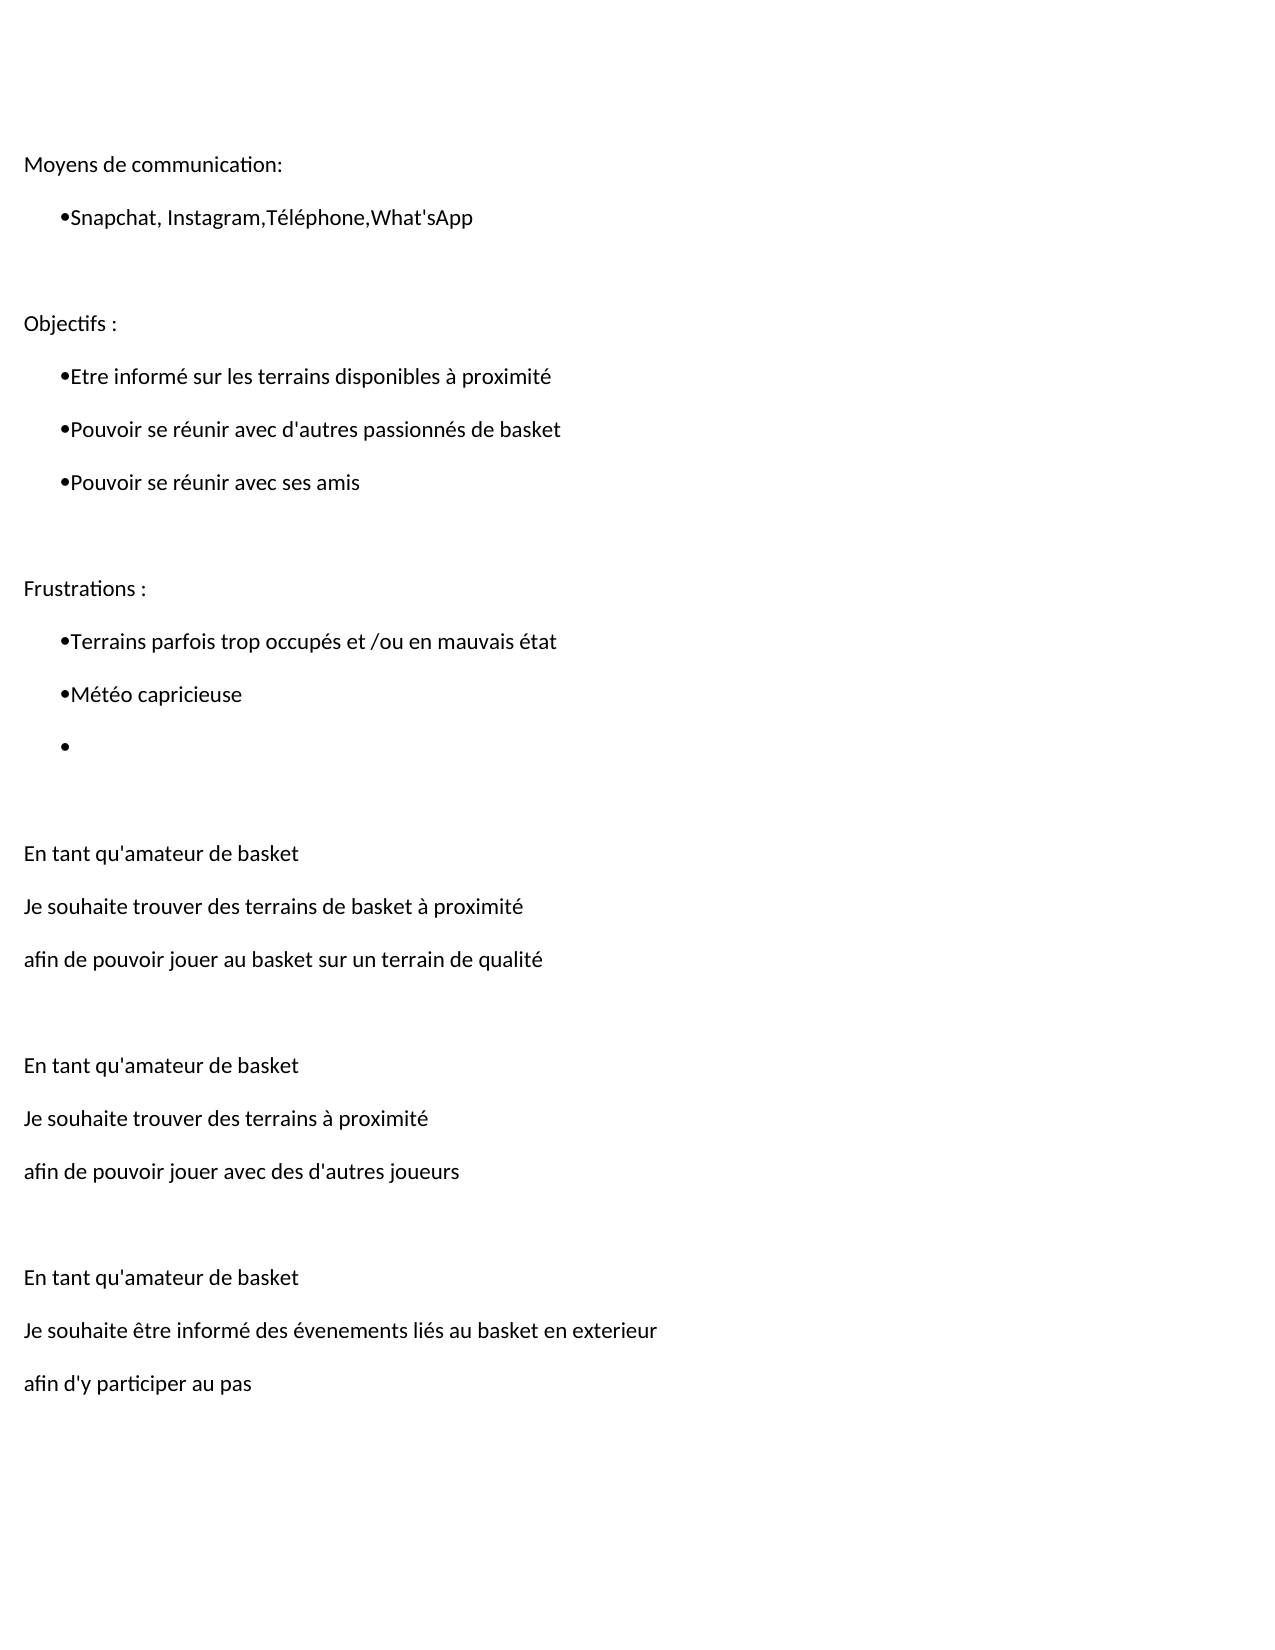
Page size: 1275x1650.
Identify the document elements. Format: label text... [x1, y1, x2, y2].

list Snapchat, Instagram,Téléphone,What'sApp [61, 203, 1200, 231]
text Moyens de communication: [23, 150, 1200, 178]
text afin de pouvoir jouer au basket sur un terrain de qualité [23, 945, 1200, 973]
text Je souhaite être informé des évenements liés au basket en exterieur [23, 1316, 1200, 1344]
text Objectifs : [23, 309, 1200, 337]
text En tant qu'amateur de basket [23, 1051, 1200, 1079]
list Météo capricieuse [61, 680, 1200, 708]
text En tant qu'amateur de basket [23, 839, 1200, 867]
text Frustrations : [23, 574, 1200, 602]
list Terrains parfois trop occupés et /ou en mauvais état [61, 627, 1200, 655]
list Pouvoir se réunir avec ses amis [61, 468, 1200, 496]
text afin d'y participer au pas [23, 1369, 1200, 1397]
text afin de pouvoir jouer avec des d'autres joueurs [23, 1157, 1200, 1185]
text En tant qu'amateur de basket [23, 1263, 1200, 1291]
list Pouvoir se réunir avec d'autres passionnés de basket [61, 415, 1200, 443]
text Je souhaite trouver des terrains de basket à proximité [23, 892, 1200, 920]
list Etre informé sur les terrains disponibles à proximité [61, 362, 1200, 390]
text Je souhaite trouver des terrains à proximité [23, 1104, 1200, 1132]
